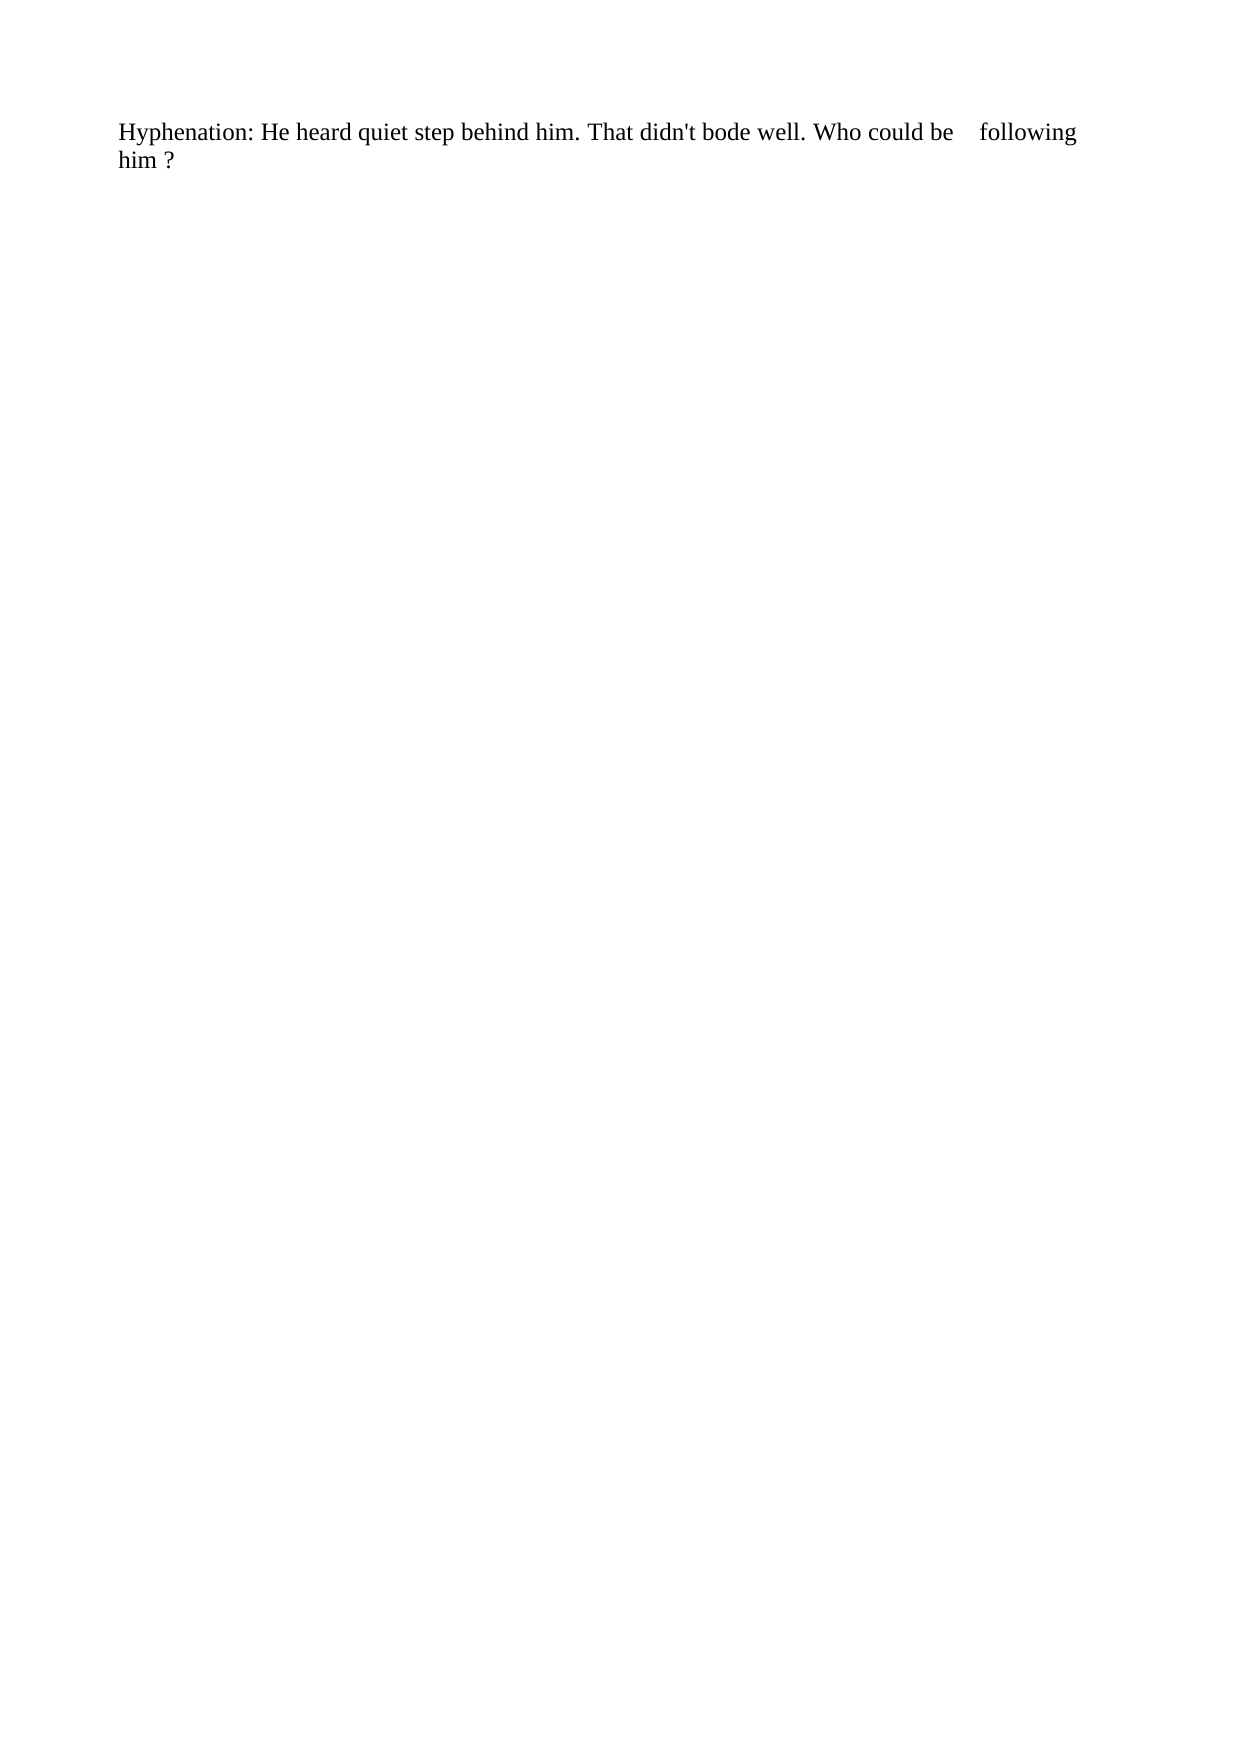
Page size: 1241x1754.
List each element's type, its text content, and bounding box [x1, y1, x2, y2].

text Hyphenation: He heard quiet step behind him. That didn't bode well. Who could be following him ? [118, 118, 1122, 174]
